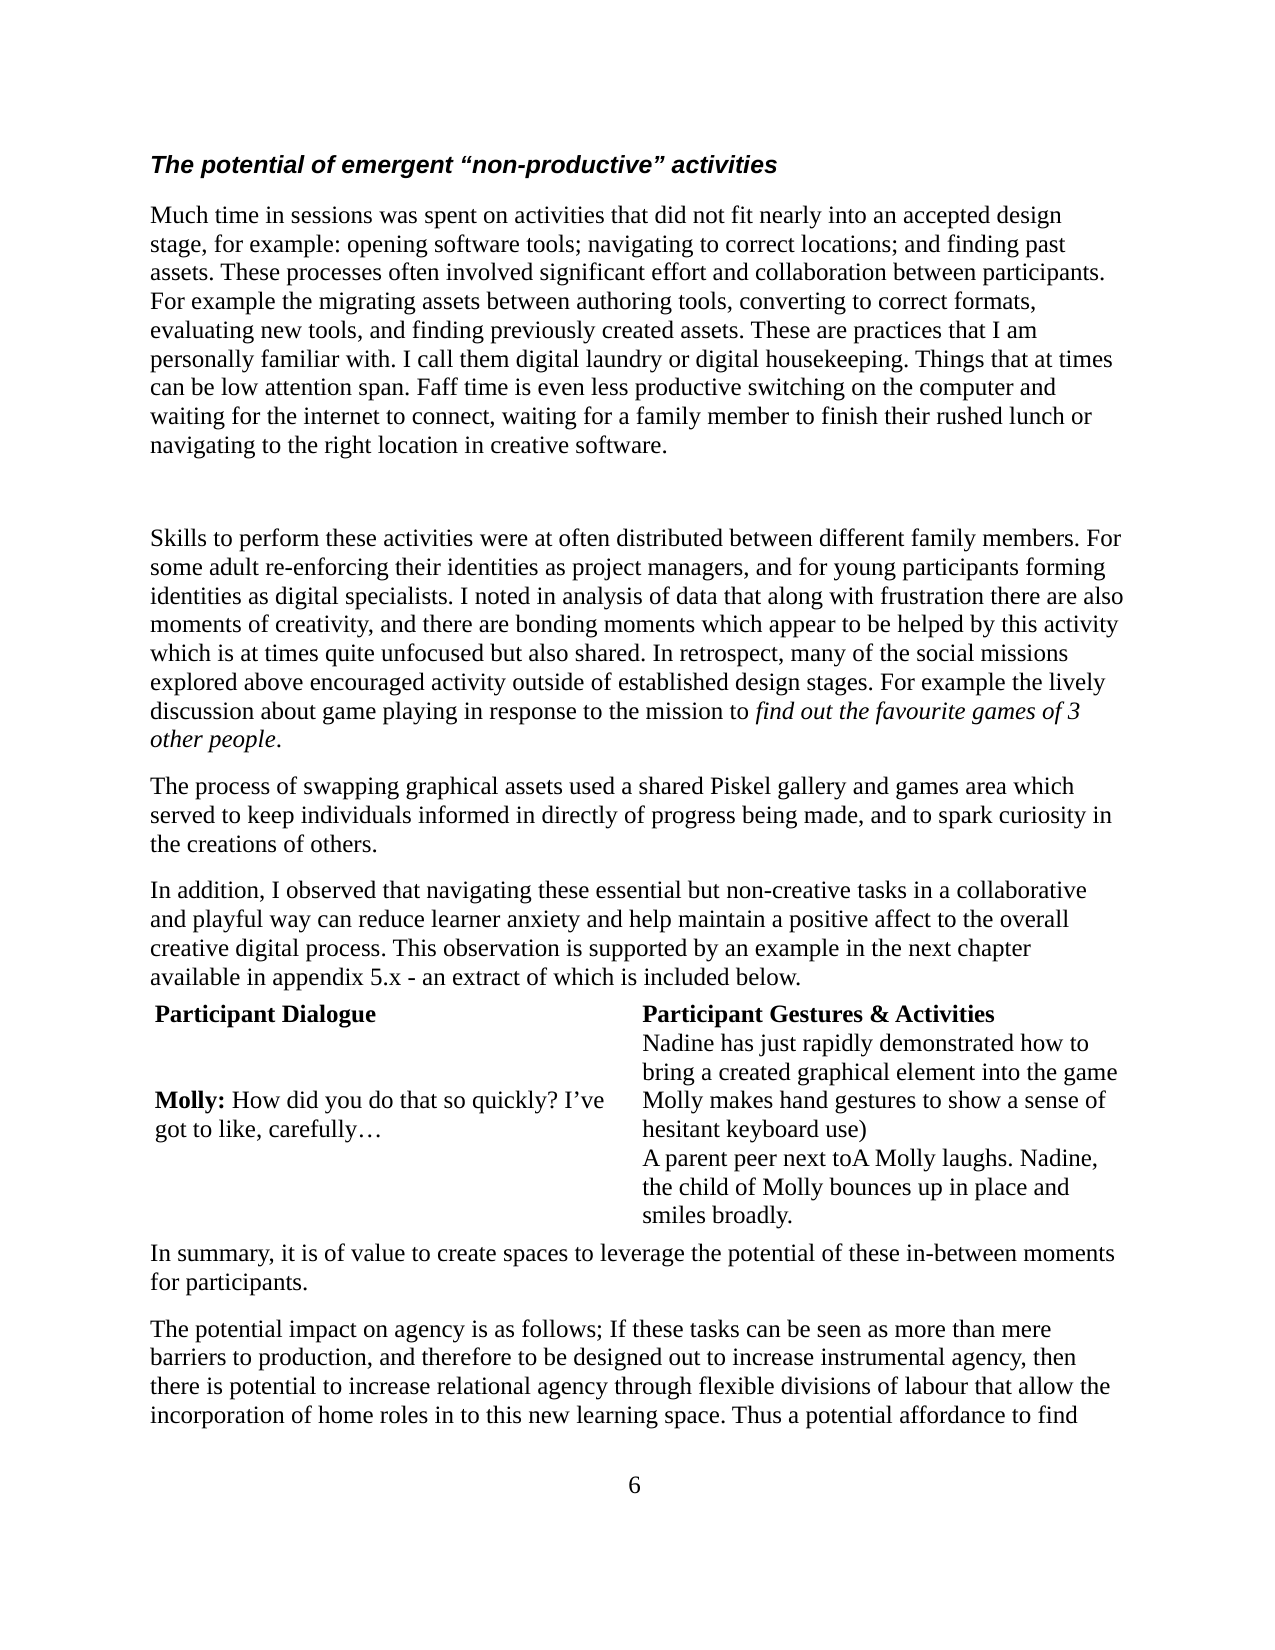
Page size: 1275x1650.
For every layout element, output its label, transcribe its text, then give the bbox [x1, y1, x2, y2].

text Skills to perform these activities were at often distributed between different family members. For some adult re-enforcing their identities as project managers, and for young participants forming identities as digital specialists. I noted in analysis of data that along with frustration there are also moments of creativity, and there are bonding moments which appear to be helped by this activity which is at times quite unfocused but also shared. In retrospect, many of the social missions explored above encouraged activity outside of established design stages. For example the lively discussion about game playing in response to the mission to find out the favourite games of 3 other people. [150, 523, 1125, 753]
table_cell A parent peer next toA Molly laughs. Nadine, the child of Molly bounces up in place and smiles broadly. [638, 1143, 1125, 1229]
table_cell [150, 1028, 637, 1086]
text The process of swapping graphical assets used a shared Piskel gallery and games area which served to keep individuals informed in directly of progress being made, and to spark curiosity in the creations of others. [150, 771, 1125, 857]
table_cell Molly makes hand gestures to show a sense of hesitant keyboard use) [638, 1086, 1125, 1143]
text In summary, it is of value to create spaces to leverage the potential of these in-between moments for participants. [150, 1238, 1125, 1296]
table_header Participant Dialogue [150, 999, 637, 1028]
text In addition, I observed that navigating these essential but non-creative tasks in a collaborative and playful way can reduce learner anxiety and help maintain a positive affect to the overall creative digital process. This observation is supported by an example in the next chapter available in appendix 5.x - an extract of which is included below. [150, 875, 1125, 990]
text The potential impact on agency is as follows; If these tasks can be seen as more than mere barriers to production, and therefore to be designed out to increase instrumental agency, then there is potential to increase relational agency through flexible divisions of labour that allow the incorporation of home roles in to this new learning space. Thus a potential affordance to find [150, 1314, 1125, 1429]
table_cell Molly: How did you do that so quickly? I’ve got to like, carefully… [150, 1086, 637, 1143]
text Much time in sessions was spent on activities that did not fit nearly into an accepted design stage, for example: opening software tools; navigating to correct locations; and finding past assets. These processes often involved significant effort and collaboration between participants. For example the migrating assets between authoring tools, converting to correct formats, evaluating new tools, and finding previously created assets. These are practices that I am personally familiar with. I call them digital laundry or digital housekeeping. Things that at times can be low attention span. Faff time is even less productive switching on the computer and waiting for the internet to connect, waiting for a family member to finish their rushed lunch or navigating to the right location in creative software. [150, 200, 1125, 459]
subtitle The potential of emergent “non-productive” activities [150, 150, 1125, 178]
table_cell [150, 1143, 637, 1229]
table_cell Nadine has just rapidly demonstrated how to bring a created graphical element into the game [638, 1028, 1125, 1086]
table_header Participant Gestures & Activities [638, 999, 1125, 1028]
